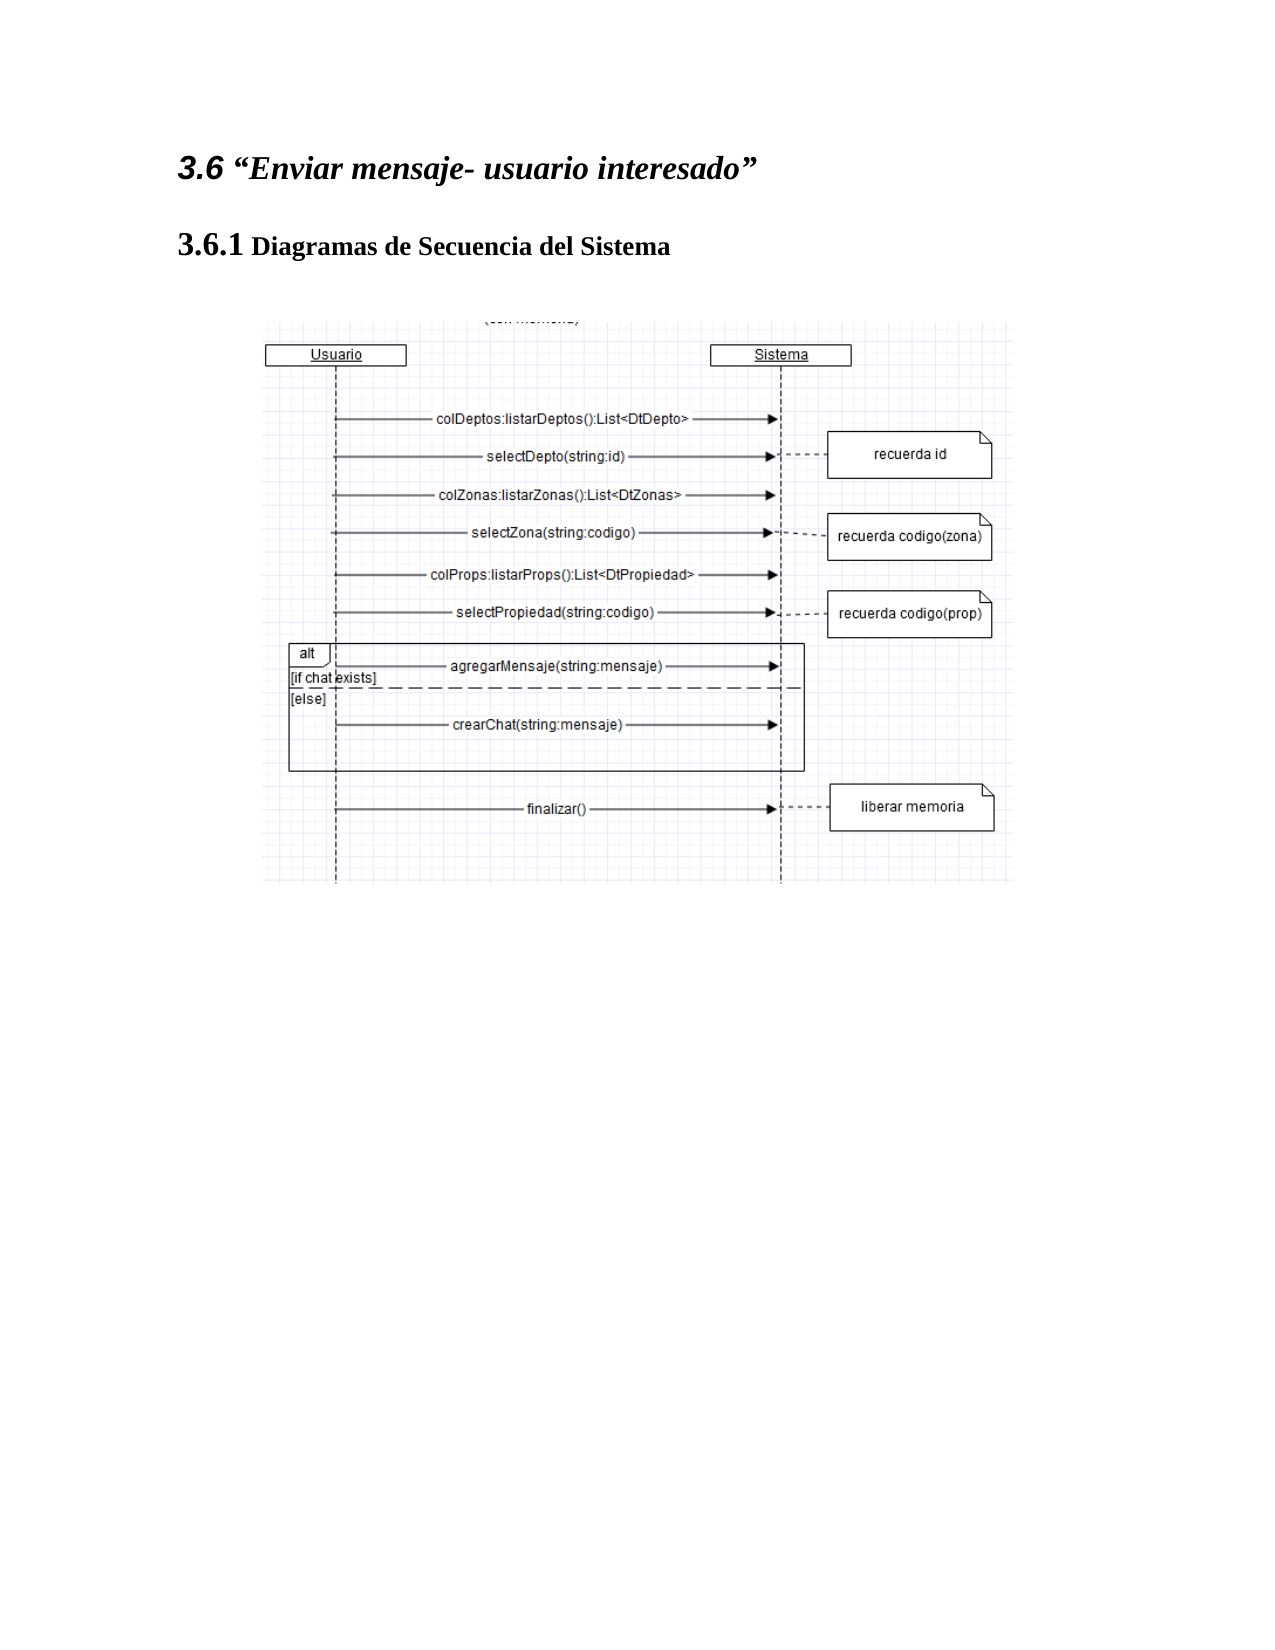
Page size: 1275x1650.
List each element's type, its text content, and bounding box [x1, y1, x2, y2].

text 3.6 “Enviar mensaje- usuario interesado” [177, 148, 1098, 186]
text 3.6.1 Diagramas de Secuencia del Sistema [177, 224, 1098, 263]
picture [262, 322, 1013, 884]
